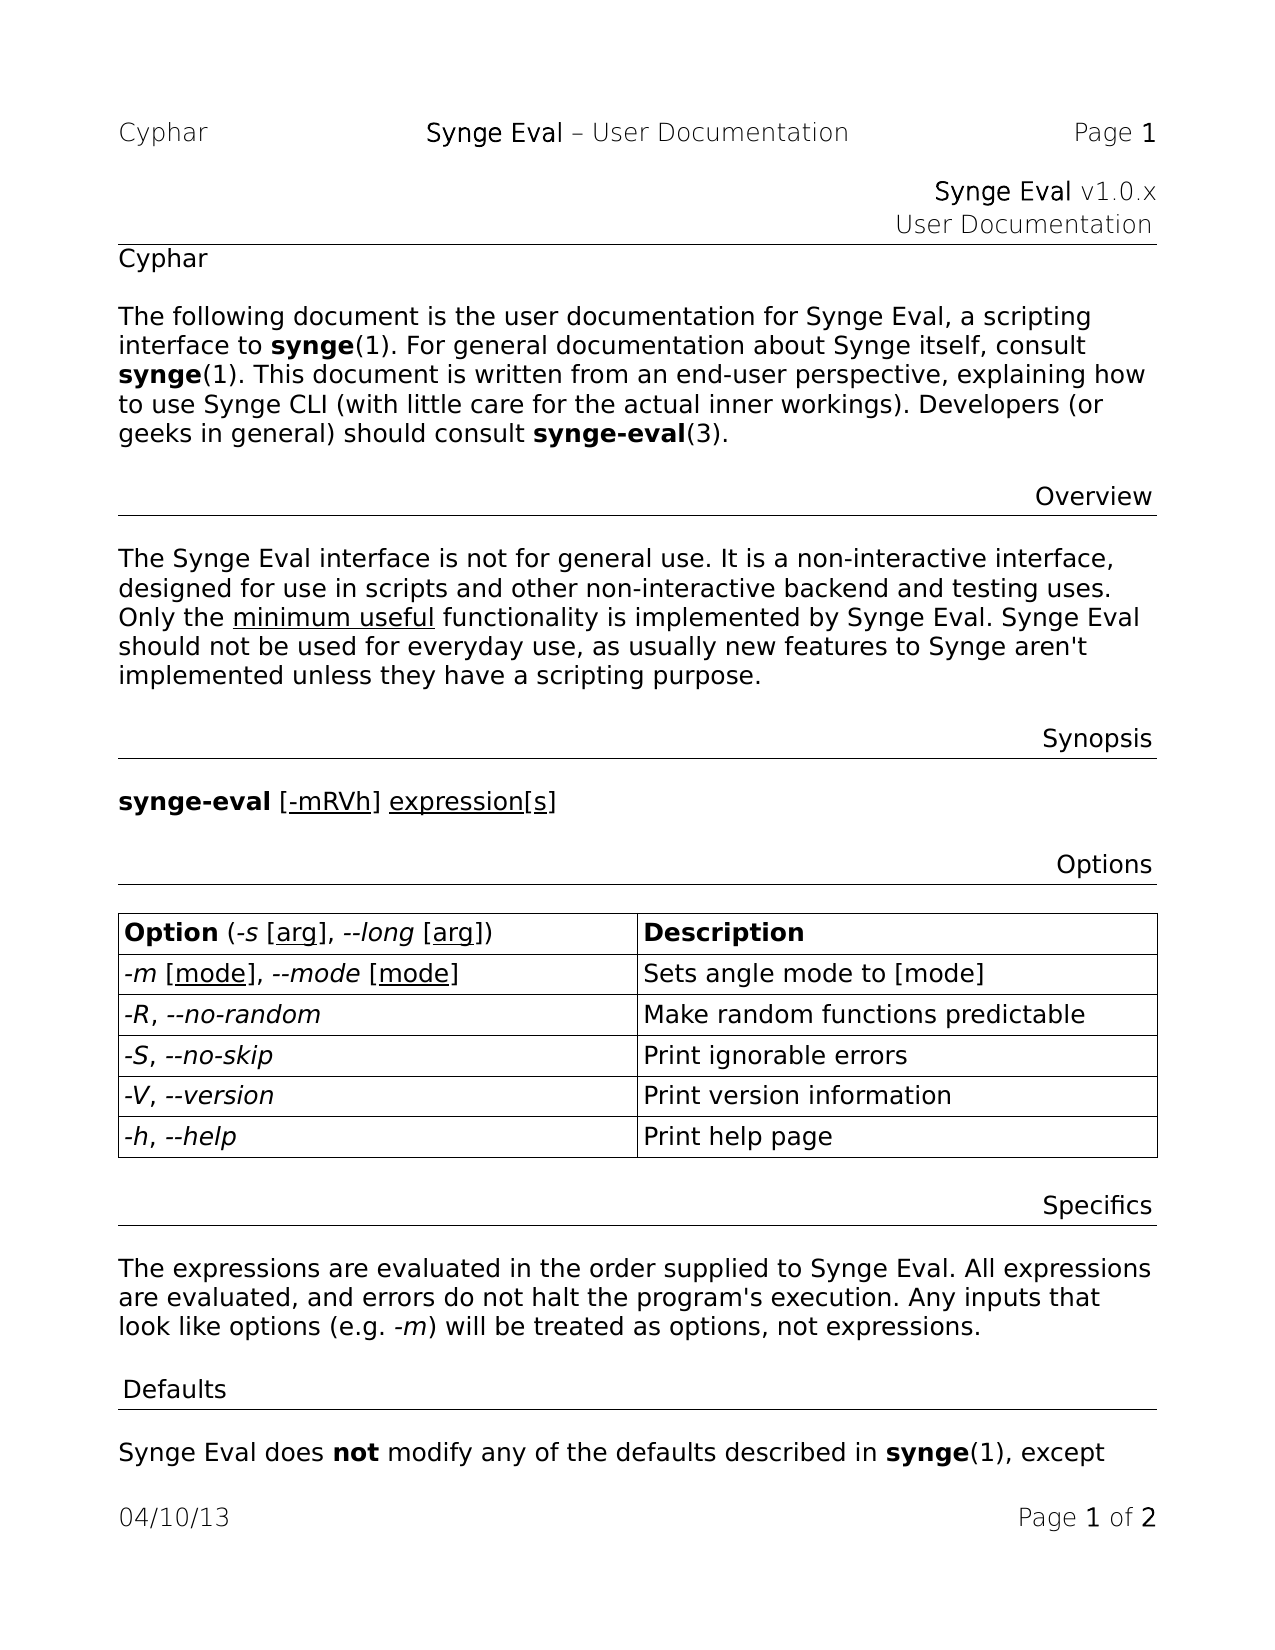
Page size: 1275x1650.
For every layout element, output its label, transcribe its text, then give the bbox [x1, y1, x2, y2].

table_header Description [638, 914, 1157, 953]
text User Documentation [118, 206, 1157, 244]
table_header Option (-s [arg], --long [arg]) [119, 914, 637, 953]
table_cell Make random functions predictable [638, 995, 1157, 1035]
text Specifics [118, 1186, 1157, 1225]
table_cell -V, --version [119, 1077, 637, 1116]
text Synge Eval v1.0.x [118, 177, 1157, 206]
table_cell Sets angle mode to [mode] [638, 955, 1157, 994]
text Cyphar [118, 245, 1157, 273]
table_cell -m [mode], --mode [mode] [119, 955, 637, 994]
text Synge Eval does not modify any of the defaults described in synge(1), except [118, 1438, 1157, 1467]
table_cell -R, --no-random [119, 995, 637, 1035]
text The Synge Eval interface is not for general use. It is a non-interactive interface, designed for use in scripts and other non-interactive backend and testing uses. Only the minimum useful functionality is implemented by Synge Eval. Synge Eval should not be used for everyday use, as usually new features to Synge aren't implemented unless they have a scripting purpose. [118, 545, 1157, 691]
text The expressions are evaluated in the order supplied to Synge Eval. All expressions are evaluated, and errors do not halt the program's execution. Any inputs that look like options (e.g. -m) will be treated as options, not expressions. [118, 1254, 1157, 1341]
table_cell Print help page [638, 1117, 1157, 1157]
table_cell Print version information [638, 1077, 1157, 1116]
text Defaults [118, 1371, 1157, 1409]
text synge-eval [-mRVh] expression[s] [118, 787, 1157, 816]
table_cell -S, --no-skip [119, 1036, 637, 1076]
text The following document is the user documentation for Synge Eval, a scripting interface to synge(1). For general documentation about Synge itself, consult synge(1). This document is written from an end-user perspective, explaining how to use Synge CLI (with little care for the actual inner workings). Developers (or geeks in general) should consult synge-eval(3). [118, 302, 1157, 448]
text Synopsis [118, 720, 1157, 758]
table_cell Print ignorable errors [638, 1036, 1157, 1076]
text Overview [118, 477, 1157, 515]
table_cell -h, --help [119, 1117, 637, 1157]
text Options [118, 845, 1157, 884]
